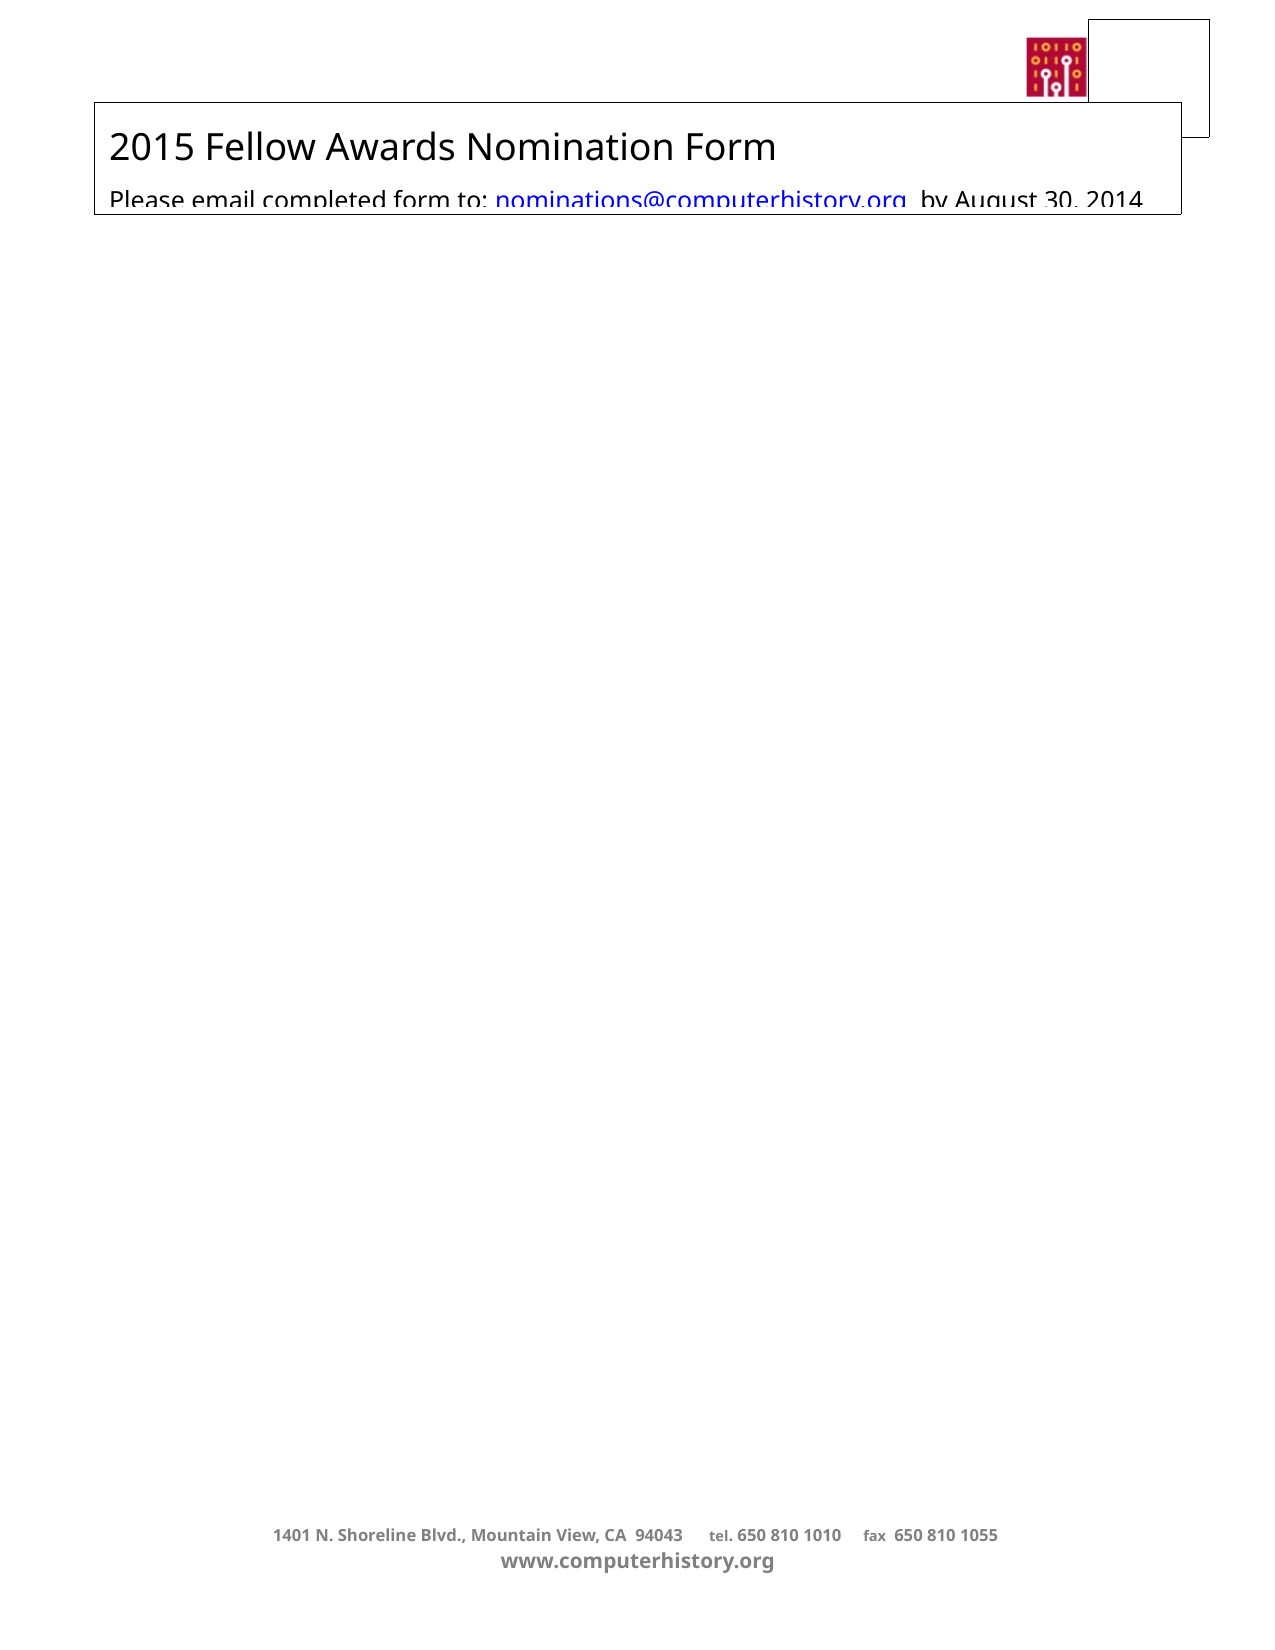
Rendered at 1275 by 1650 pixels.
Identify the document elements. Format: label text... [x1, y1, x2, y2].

text 2015 Fellow Awards Nomination Form [109, 121, 1166, 172]
picture [1026, 37, 1087, 97]
text Please email completed form to: nominations@computerhistory.org by August 30, 2014 [109, 183, 1166, 206]
